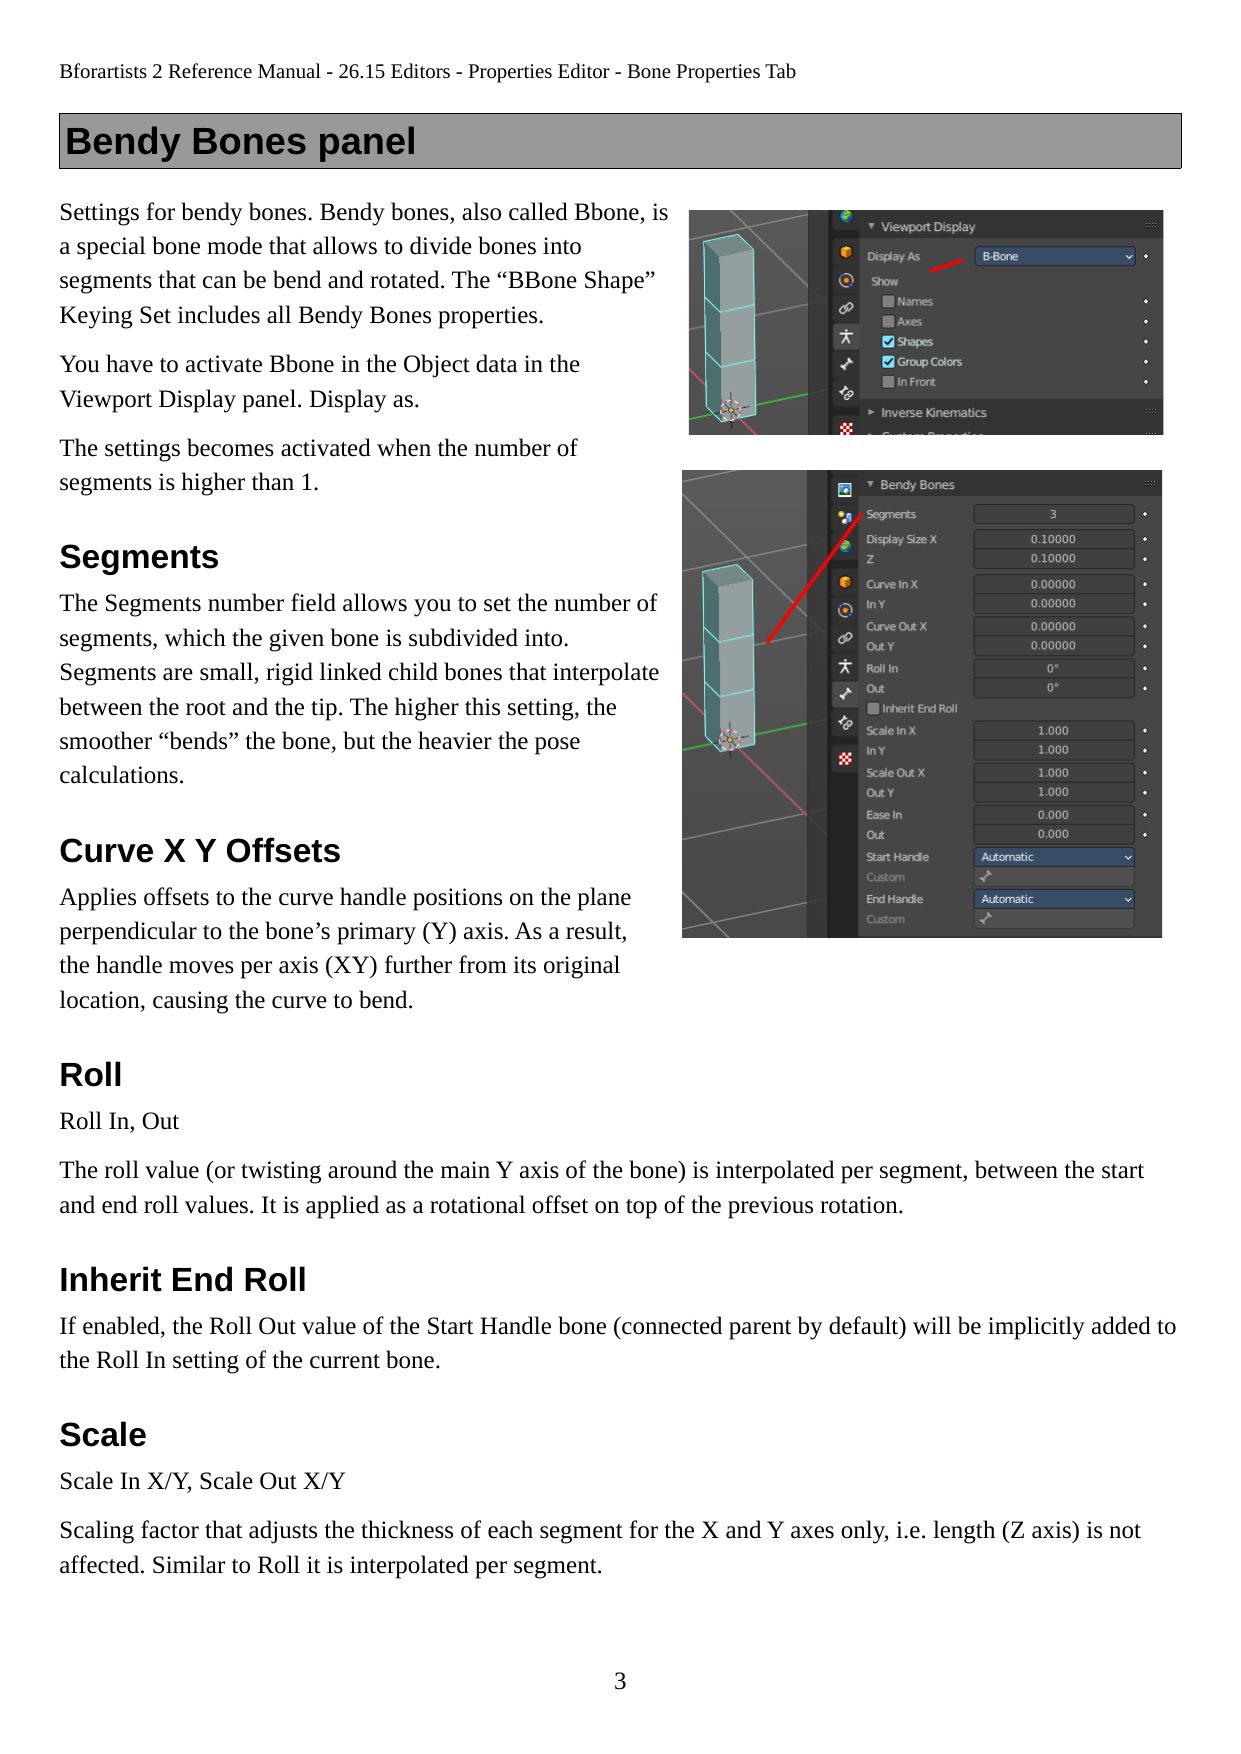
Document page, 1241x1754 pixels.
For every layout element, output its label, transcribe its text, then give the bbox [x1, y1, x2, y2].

picture [682, 470, 1163, 938]
text Applies offsets to the curve handle positions on the plane perpendicular to the bone’s primary (Y) axis. As a result, the handle moves per axis (XY) further from its original location, causing the curve to bend. [59, 882, 1181, 1014]
picture [688, 210, 1164, 435]
table_header Bendy Bones panel [60, 114, 1181, 168]
subtitle [1163, 831, 1181, 869]
text The settings becomes activated when the number of segments is higher than 1. [59, 433, 1181, 496]
subtitle Segments [59, 537, 682, 576]
subtitle [1163, 537, 1181, 576]
subtitle Roll [59, 1055, 1181, 1094]
subtitle Inherit End Roll [59, 1259, 1181, 1298]
text The roll value (or twisting around the main Y axis of the bone) is interpolated per segment, between the start and end roll values. It is applied as a rotational offset on top of the previous rotation. [59, 1155, 1181, 1218]
text Scaling factor that adjusts the thickness of each segment for the X and Y axes only, i.e. length (Z axis) is not affected. Similar to Roll it is interpolated per segment. [59, 1515, 1181, 1578]
subtitle Scale [59, 1415, 1181, 1454]
text Roll In, Out [59, 1106, 1181, 1135]
subtitle Curve X Y Offsets [59, 831, 682, 869]
text If enabled, the Roll Out value of the Start Handle bone (connected parent by default) will be implicitly added to the Roll In setting of the current bone. [59, 1311, 1181, 1374]
text Scale In X/Y, Scale Out X/Y [59, 1466, 1181, 1495]
text Settings for bendy bones. Bendy bones, also called Bbone, is a special bone mode that allows to divide bones into segments that can be bend and rotated. The “BBone Shape” Keying Set includes all Bendy Bones properties. [59, 197, 1181, 329]
text The Segments number field allows you to set the number of segments, which the given bone is subdivided into. Segments are small, rigid linked child bones that interpolate between the root and the tip. The higher this setting, the smoother “bends” the bone, but the heavier the pose calculations. [59, 588, 682, 789]
text You have to activate Bbone in the Object data in the Viewport Display panel. Display as. [59, 349, 688, 412]
